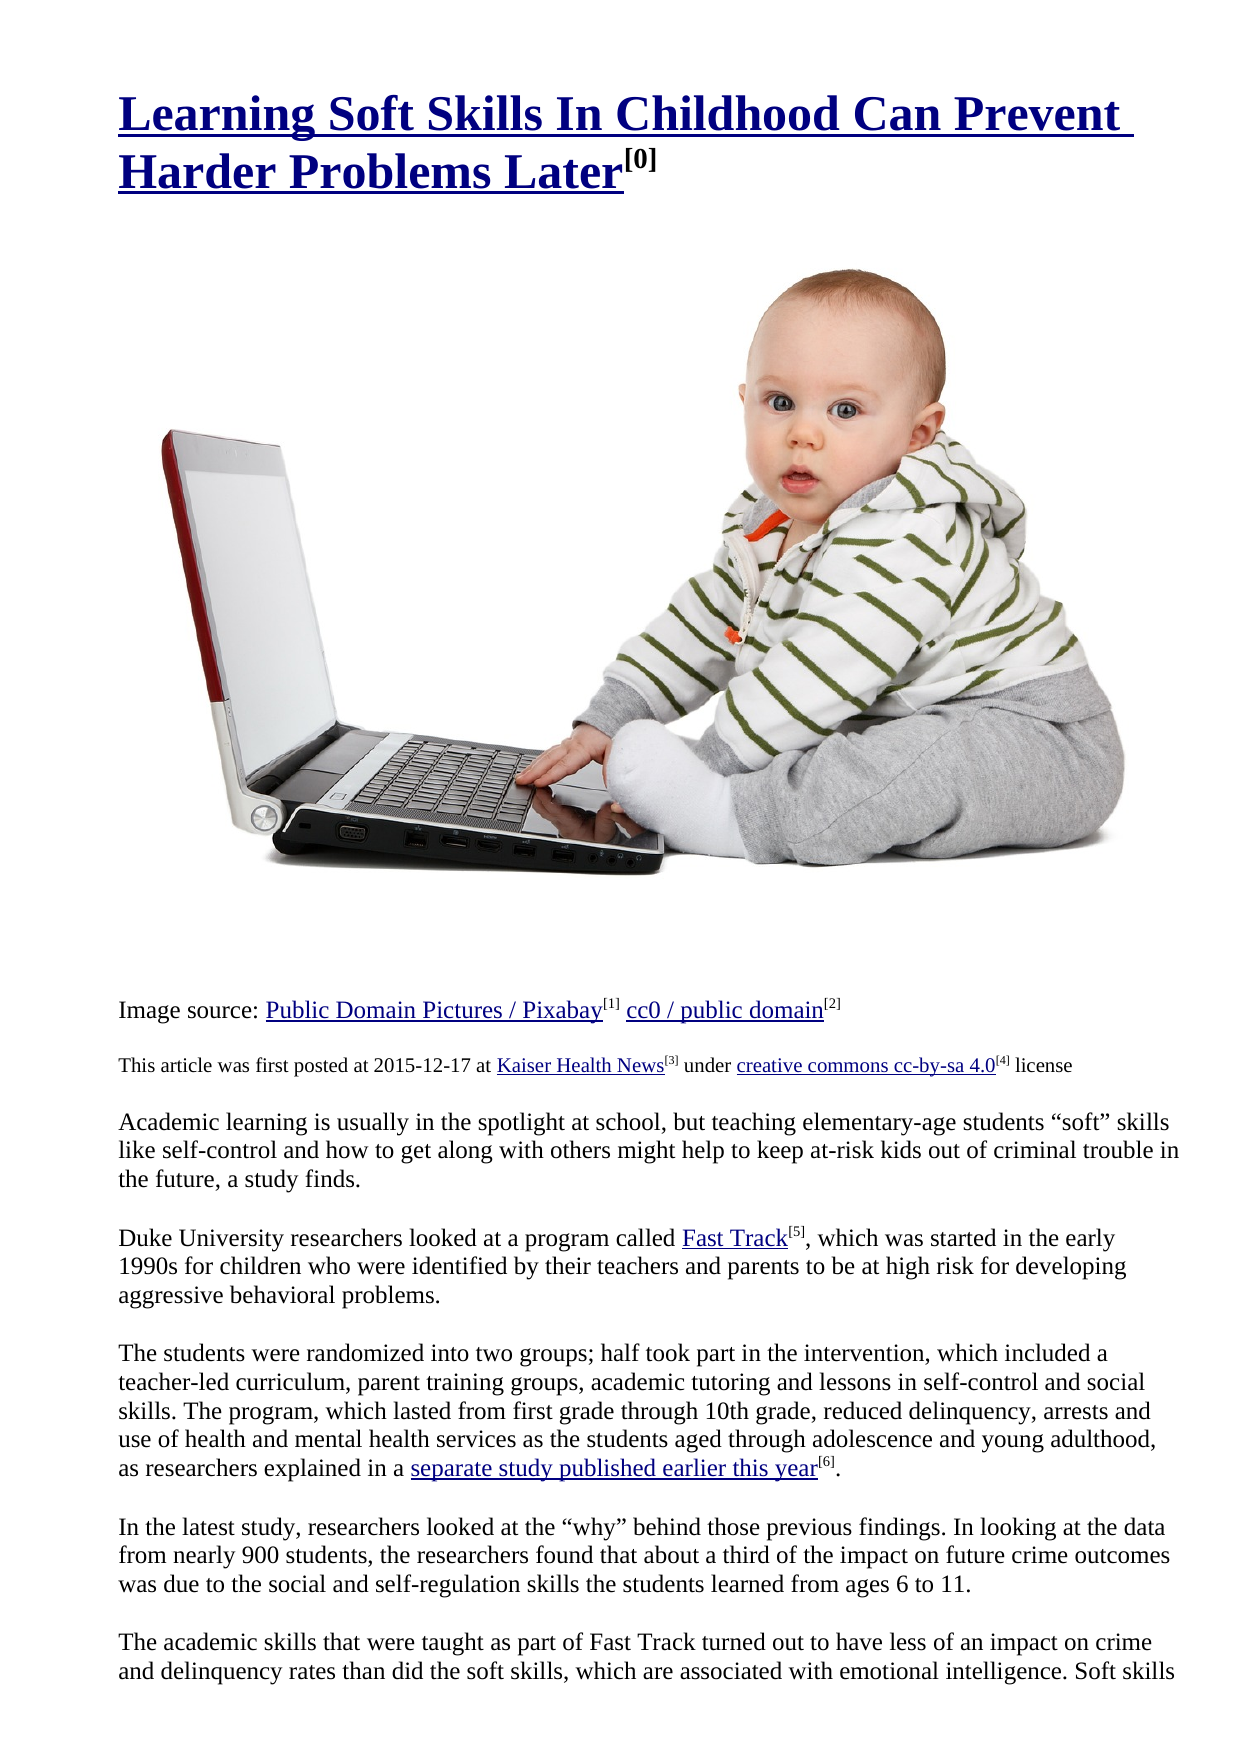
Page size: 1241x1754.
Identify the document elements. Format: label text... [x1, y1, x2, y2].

text The academic skills that were taught as part of Fast Track turned out to have less of an impact on crime and delinquency rates than did the soft skills, which are associated with emotional intelligence. Soft skills [118, 1627, 1181, 1685]
text Duke University researchers looked at a program called Fast Track, which was started in the early 1990s for children who were identified by their teachers and parents to be at high risk for developing aggressive behavioral problems. [118, 1223, 1181, 1309]
text Image source: Public Domain Pictures / Pixabay cc0 / public domain [118, 995, 1181, 1024]
subtitle Learning Soft Skills In Childhood Can Prevent Harder Problems Later [118, 84, 1181, 199]
text Academic learning is usually in the spotlight at school, but teaching elementary-age students “soft” skills like self-control and how to get along with others might help to keep at-risk kids out of criminal trouble in the future, a study finds. [118, 1107, 1181, 1193]
text This article was first posted at 2015-12-17 at Kaiser Health News under creative commons cc-by-sa 4.0 license [118, 1053, 1181, 1077]
picture [118, 228, 1182, 937]
text The students were randomized into two groups; half took part in the intervention, which included a teacher-led curriculum, parent training groups, academic tutoring and lessons in self-control and social skills. The program, which lasted from first grade through 10th grade, reduced delinquency, arrests and use of health and mental health services as the students aged through adolescence and young adulthood, as researchers explained in a separate study published earlier this year. [118, 1338, 1181, 1482]
text In the latest study, researchers looked at the “why” behind those previous findings. In looking at the data from nearly 900 students, the researchers found that about a third of the impact on future crime outcomes was due to the social and self-regulation skills the students learned from ages 6 to 11. [118, 1512, 1181, 1598]
